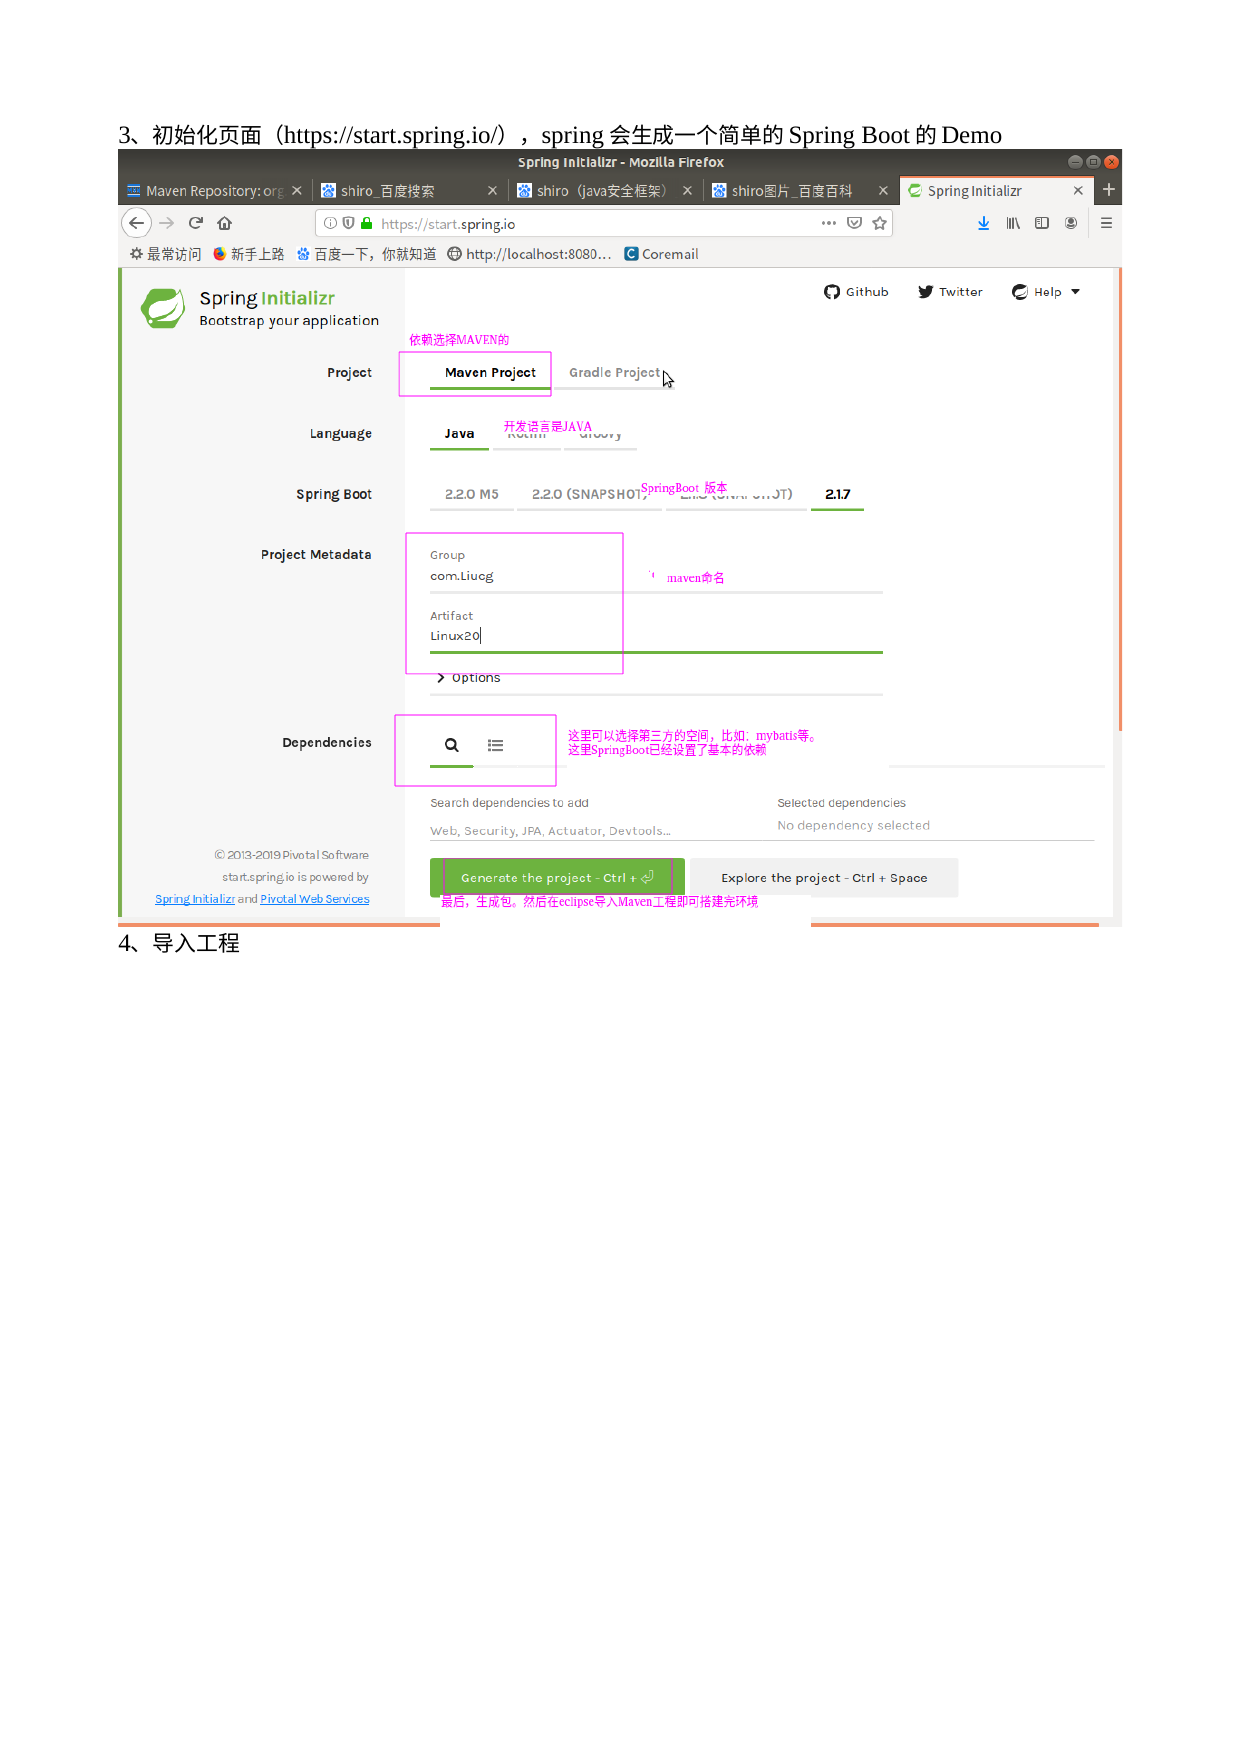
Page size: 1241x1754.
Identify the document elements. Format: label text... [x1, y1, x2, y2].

text 3、初始化页面（https://start.spring.io/），spring会生成一个简单的Spring Boot的Demo [118, 118, 1122, 149]
text 4、导入工程 [118, 927, 1122, 958]
picture [118, 149, 1123, 927]
